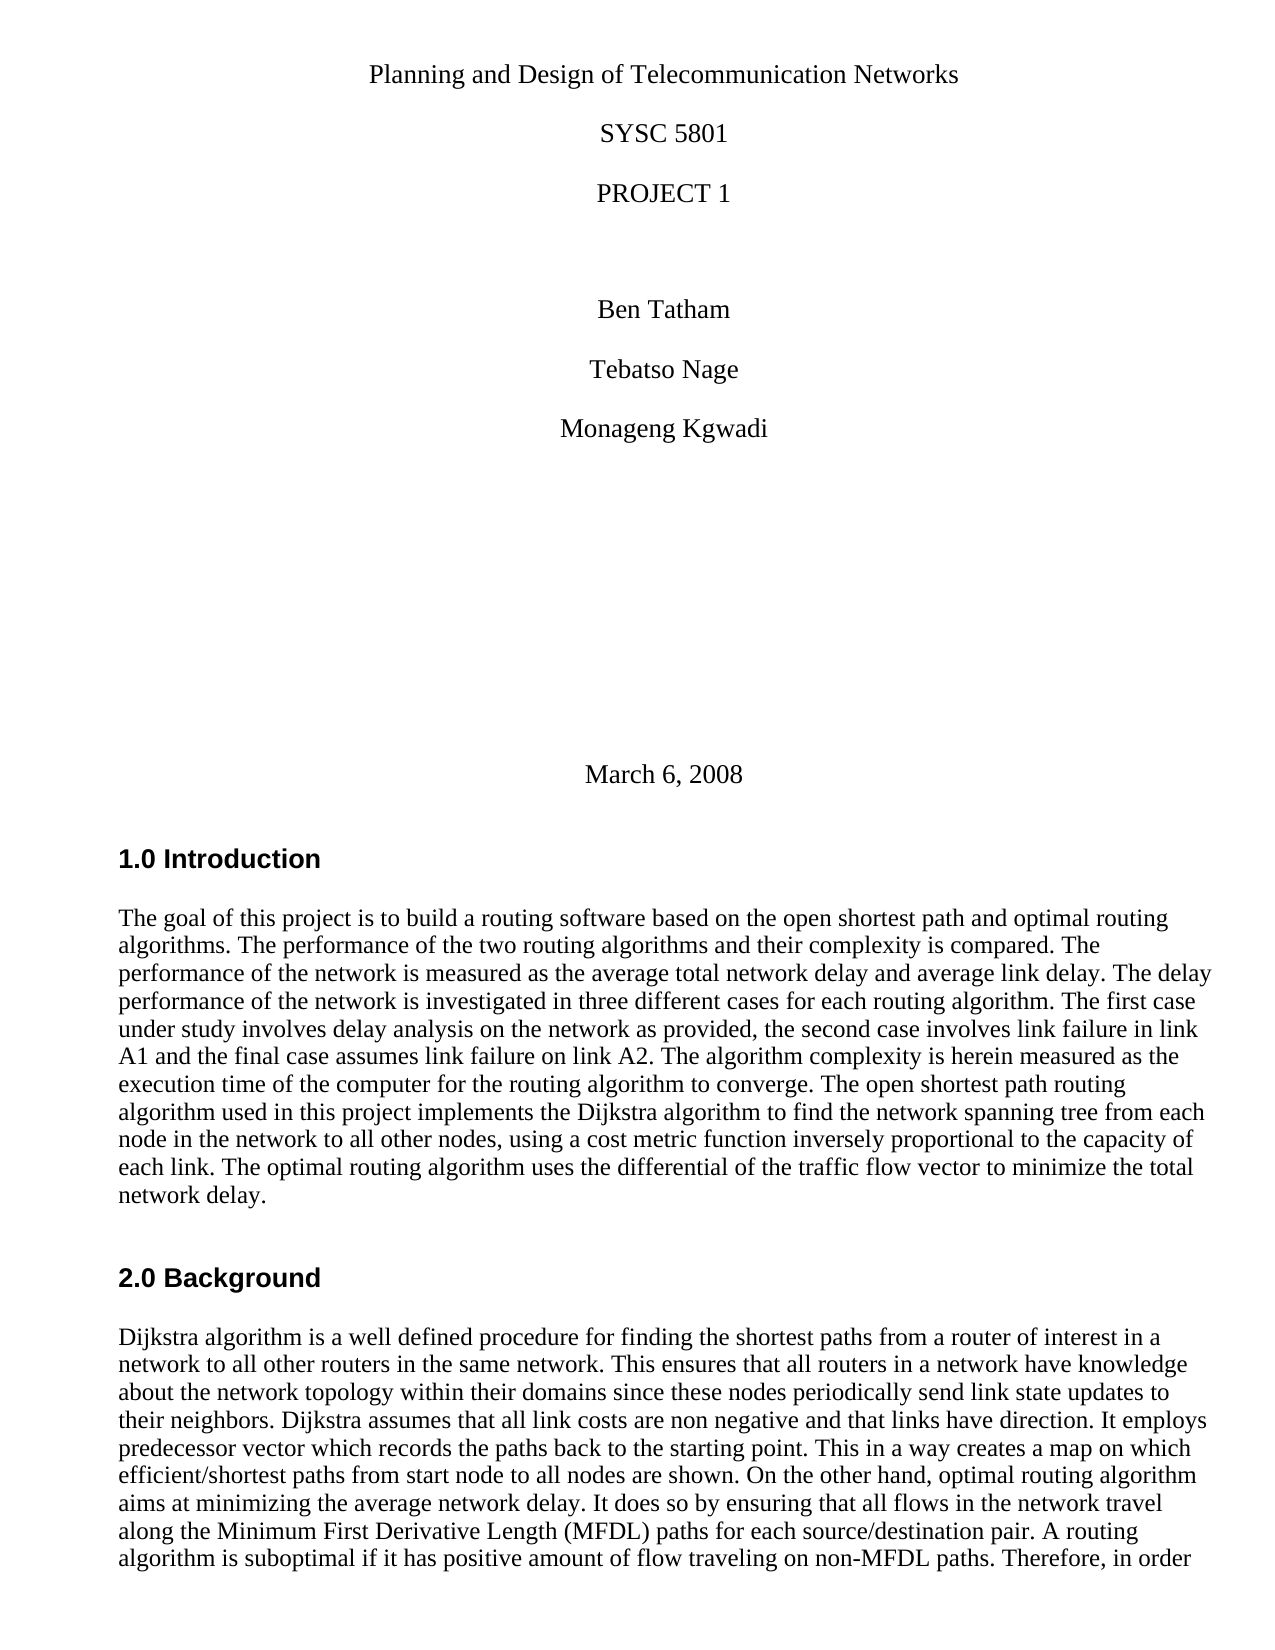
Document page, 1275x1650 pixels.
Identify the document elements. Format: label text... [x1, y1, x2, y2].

text Dijkstra algorithm is a well defined procedure for finding the shortest paths from a router of interest in a network to all other routers in the same network. This ensures that all routers in a network have knowledge about the network topology within their domains since these nodes periodically send link state updates to their neighbors. Dijkstra assumes that all link costs are non negative and that links have direction. It employs predecessor vector which records the paths back to the starting point. This in a way creates a map on which efficient/shortest paths from start node to all nodes are shown. On the other hand, optimal routing algorithm aims at minimizing the average network delay. It does so by ensuring that all flows in the network travel along the Minimum First Derivative Length (MFDL) paths for each source/destination pair. A routing algorithm is suboptimal if it has positive amount of flow traveling on non-MFDL paths. Therefore, in order [118, 1323, 1216, 1572]
subtitle 2.0 Background [118, 1263, 1216, 1293]
text The goal of this project is to build a routing software based on the open shortest path and optimal routing algorithms. The performance of the two routing algorithms and their complexity is compared. The performance of the network is measured as the average total network delay and average link delay. The delay performance of the network is investigated in three different cases for each routing algorithm. The first case under study involves delay analysis on the network as provided, the second case involves link failure in link A1 and the final case assumes link failure on link A2. The algorithm complexity is herein measured as the execution time of the computer for the routing algorithm to converge. The open shortest path routing algorithm used in this project implements the Dijkstra algorithm to find the network spanning tree from each node in the network to all other nodes, using a cost metric function inversely proportional to the capacity of each link. The optimal routing algorithm uses the differential of the traffic flow vector to minimize the total network delay. [118, 904, 1216, 1209]
subtitle 1.0 Introduction [118, 844, 1216, 874]
text Monageng Kgwadi [118, 414, 1216, 444]
text Planning and Design of Telecommunication Networks [118, 59, 1216, 89]
text Tebatso Nage [118, 354, 1216, 384]
text SYSC 5801 [118, 118, 1216, 148]
text PROJECT 1 [118, 178, 1216, 208]
text Ben Tatham [118, 295, 1216, 325]
text March 6, 2008 [118, 759, 1216, 789]
